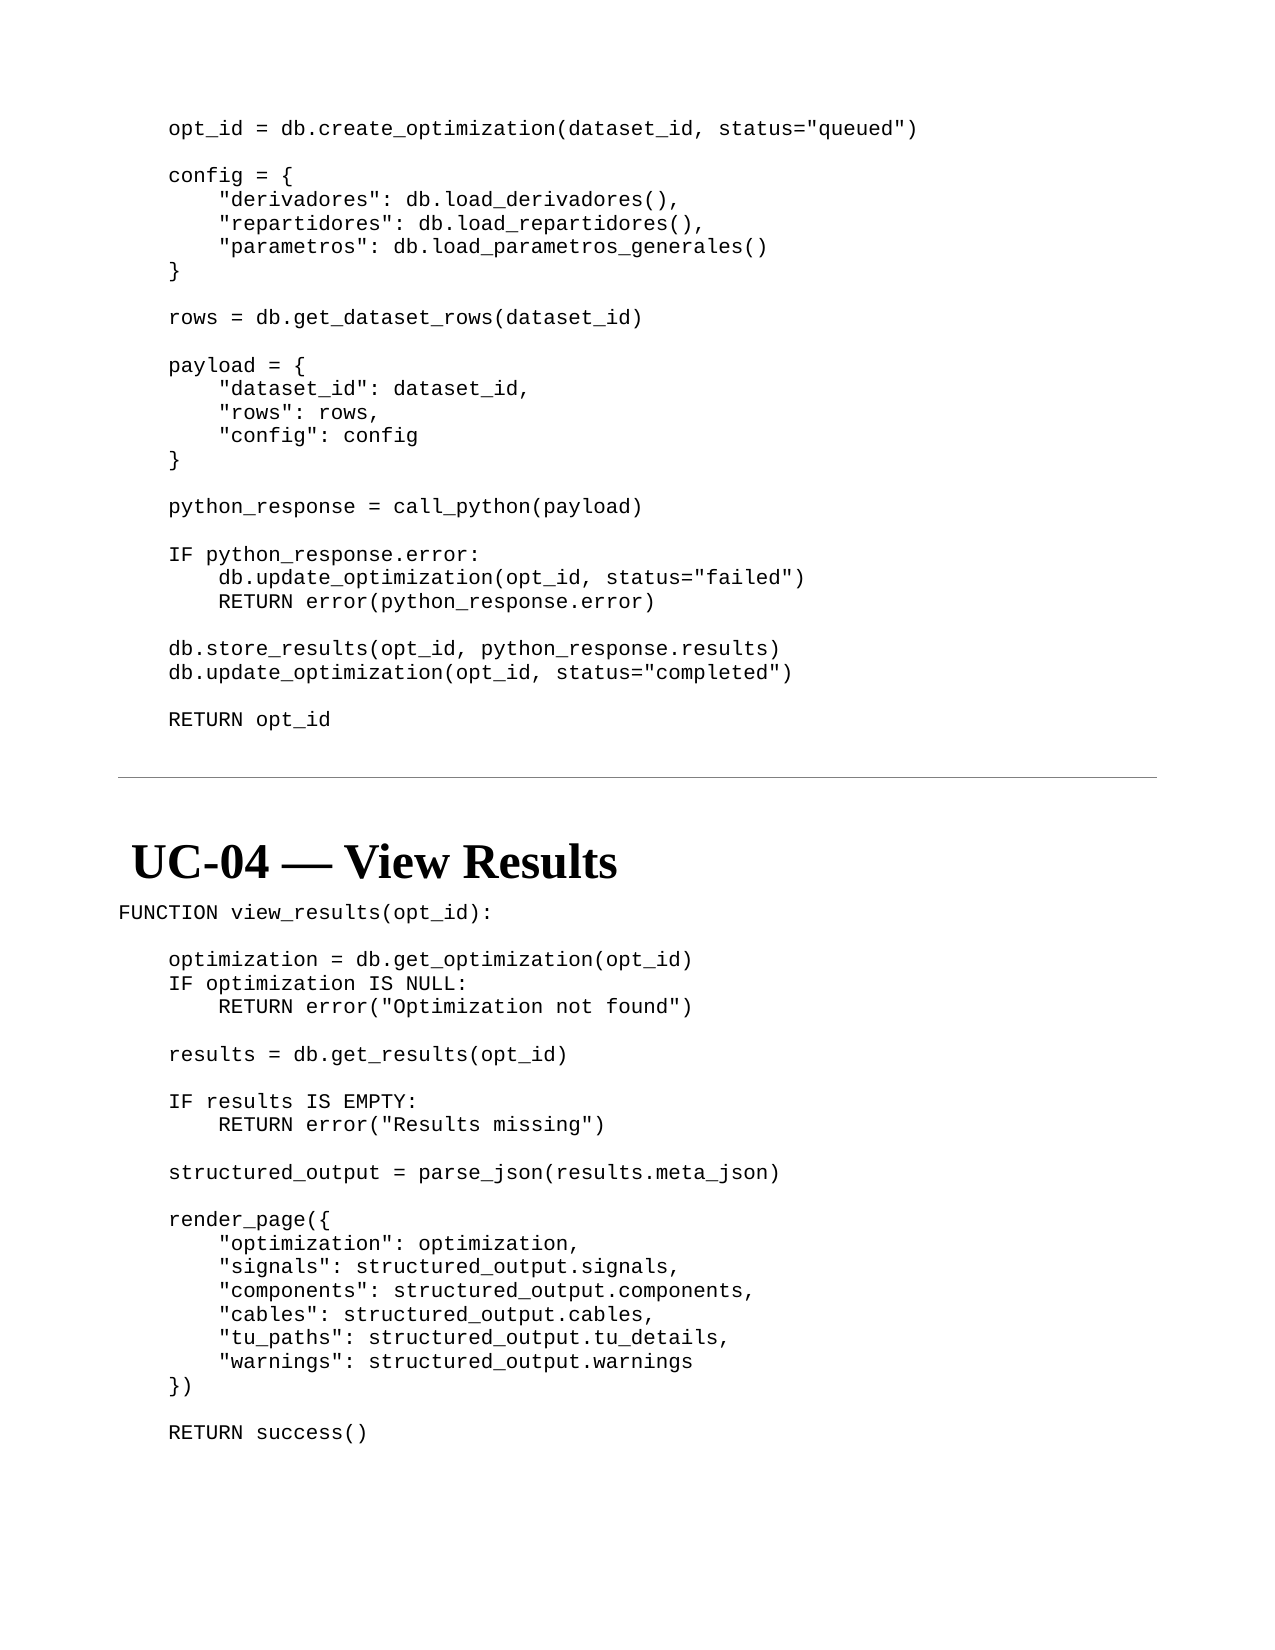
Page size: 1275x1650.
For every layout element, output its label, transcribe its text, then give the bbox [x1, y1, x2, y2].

text db.update_optimization(opt_id, status="completed") [118, 662, 1157, 686]
text render_page({ [118, 1209, 1157, 1233]
text "parametros": db.load_parametros_generales() [118, 236, 1157, 260]
text "repartidores": db.load_repartidores(), [118, 213, 1157, 236]
text db.update_optimization(opt_id, status="failed") [118, 567, 1157, 591]
text } [118, 449, 1157, 473]
text RETURN error("Results missing") [118, 1114, 1157, 1138]
text "tu_paths": structured_output.tu_details, [118, 1327, 1157, 1351]
text "cables": structured_output.cables, [118, 1304, 1157, 1327]
text optimization = db.get_optimization(opt_id) [118, 949, 1157, 973]
text structured_output = parse_json(results.meta_json) [118, 1162, 1157, 1185]
text }) [118, 1374, 1157, 1398]
text IF results IS EMPTY: [118, 1091, 1157, 1114]
subtitle UC-04 — View Results [118, 832, 1157, 889]
text RETURN success() [118, 1422, 1157, 1446]
text "rows": rows, [118, 402, 1157, 426]
text results = db.get_results(opt_id) [118, 1043, 1157, 1067]
text "dataset_id": dataset_id, [118, 378, 1157, 402]
text RETURN opt_id [118, 709, 1157, 733]
text RETURN error("Optimization not found") [118, 996, 1157, 1020]
text RETURN error(python_response.error) [118, 591, 1157, 615]
text } [118, 260, 1157, 284]
text "warnings": structured_output.warnings [118, 1351, 1157, 1374]
text rows = db.get_dataset_rows(dataset_id) [118, 307, 1157, 331]
text "components": structured_output.components, [118, 1280, 1157, 1304]
text "optimization": optimization, [118, 1233, 1157, 1256]
text IF python_response.error: [118, 544, 1157, 567]
text FUNCTION view_results(opt_id): [118, 902, 1157, 925]
text python_response = call_python(payload) [118, 496, 1157, 520]
text IF optimization IS NULL: [118, 973, 1157, 996]
text opt_id = db.create_optimization(dataset_id, status="queued") [118, 118, 1157, 142]
text "derivadores": db.load_derivadores(), [118, 189, 1157, 213]
text "config": config [118, 426, 1157, 449]
text "signals": structured_output.signals, [118, 1256, 1157, 1280]
text db.store_results(opt_id, python_response.results) [118, 638, 1157, 662]
text payload = { [118, 354, 1157, 378]
text config = { [118, 165, 1157, 189]
